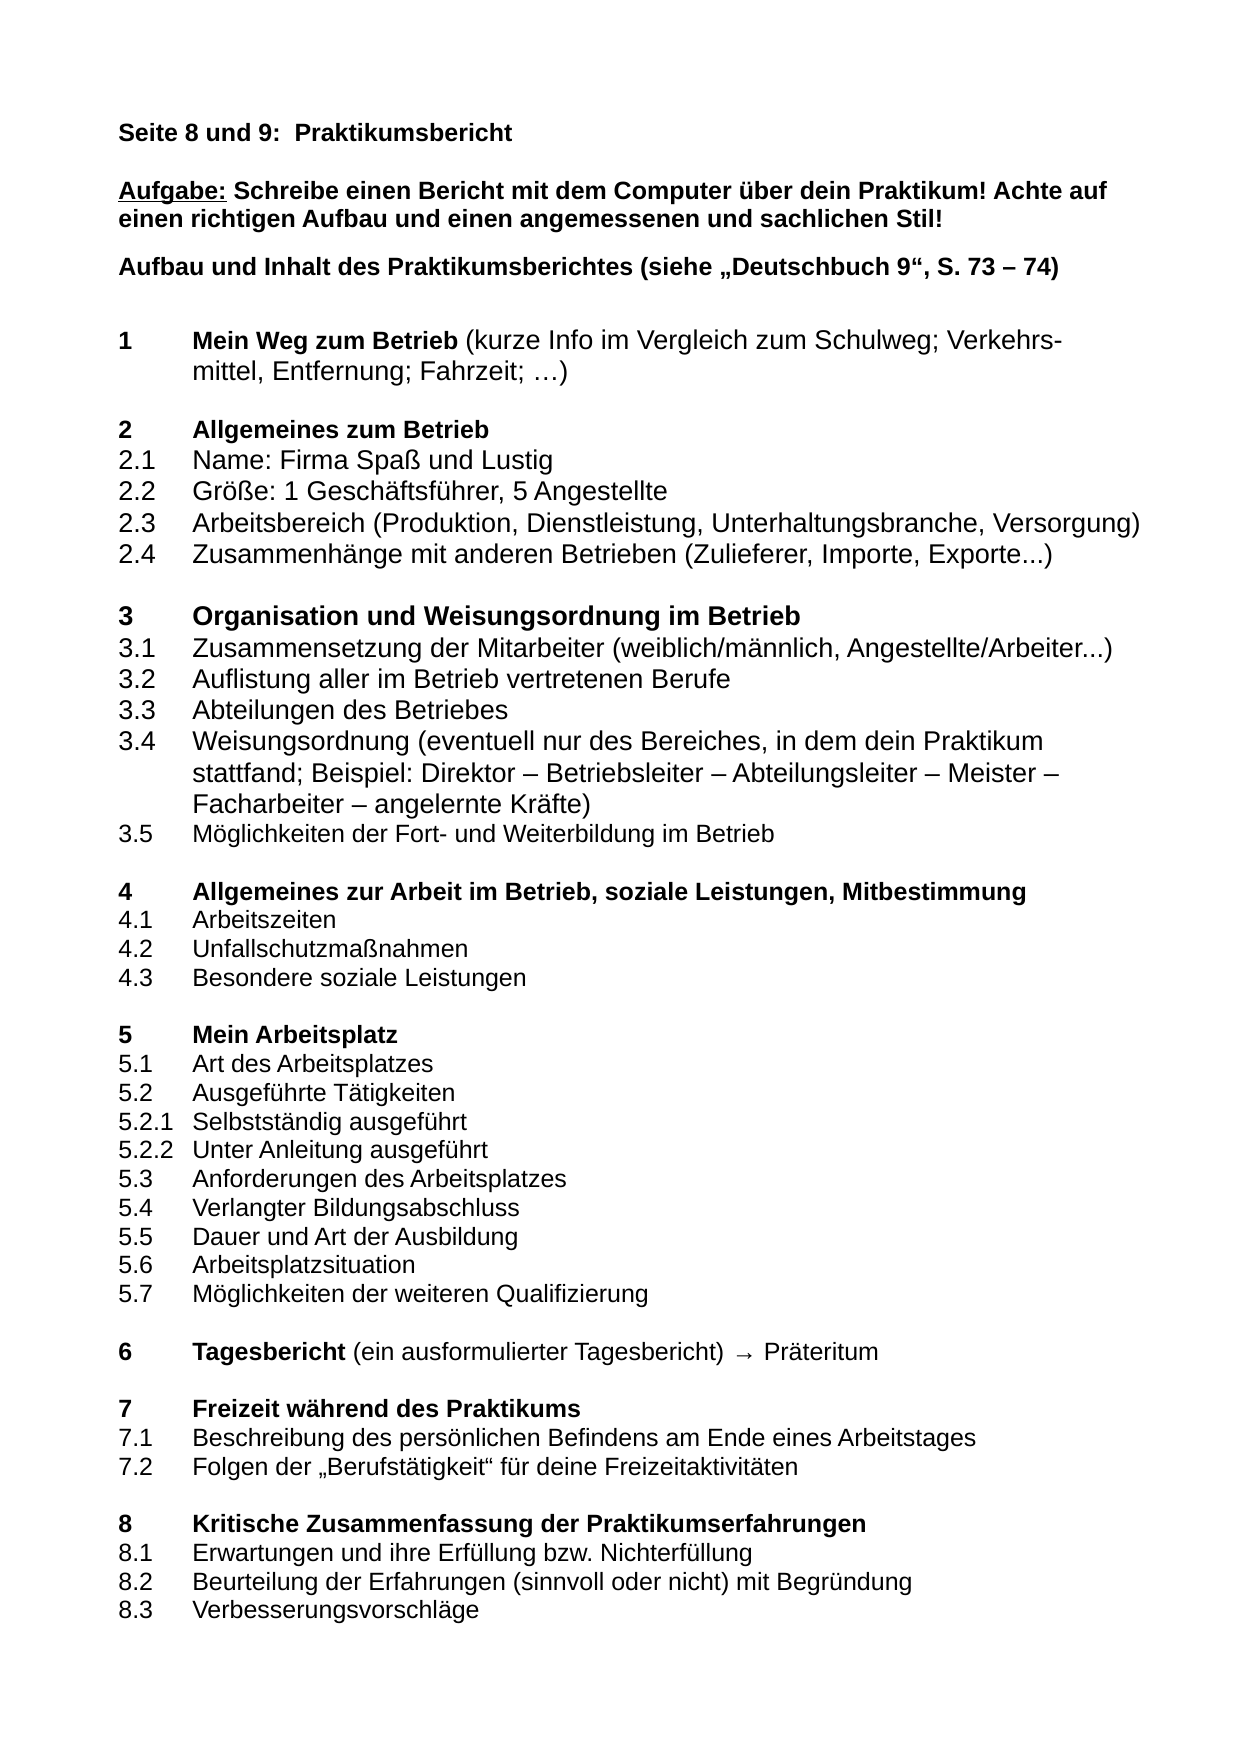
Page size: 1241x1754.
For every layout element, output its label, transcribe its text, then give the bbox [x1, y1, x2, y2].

text 3.1 Zusammensetzung der Mitarbeiter (weiblich/männlich, Angestellte/Arbeiter...) [118, 632, 1152, 663]
text 3.2 Auflistung aller im Betrieb vertretenen Berufe [118, 663, 1152, 694]
text 5 Mein Arbeitsplatz [118, 1020, 1152, 1049]
text 5.4 Verlangter Bildungsabschluss [118, 1193, 1152, 1222]
text 5.5 Dauer und Art der Ausbildung [118, 1222, 1152, 1250]
text 2.1 Name: Firma Spaß und Lustig [118, 444, 1152, 475]
text 6 Tagesbericht (ein ausformulierter Tagesbericht) → Präteritum [118, 1337, 1152, 1365]
text 7.1 Beschreibung des persönlichen Befindens am Ende eines Arbeitstages [118, 1423, 1152, 1452]
text 5.7 Möglichkeiten der weiteren Qualifizierung [118, 1279, 1152, 1308]
text 3.5 Möglichkeiten der Fort- und Weiterbildung im Betrieb [118, 819, 1152, 848]
text 7.2 Folgen der „Berufstätigkeit“ für deine Freizeitaktivitäten [118, 1452, 1152, 1480]
text 2 Allgemeines zum Betrieb [118, 415, 1152, 444]
text 3 Organisation und Weisungsordnung im Betrieb [118, 600, 1152, 632]
text 5.2.1 Selbstständig ausgeführt [118, 1107, 1152, 1135]
text Seite 8 und 9: Praktikumsbericht [118, 118, 1152, 147]
text 1 Mein Weg zum Betrieb (kurze Info im Vergleich zum Schulweg; Verkehrs- [118, 324, 1152, 355]
text 2.2 Größe: 1 Geschäftsführer, 5 Angestellte [118, 475, 1152, 507]
text 5.2 Ausgeführte Tätigkeiten [118, 1078, 1152, 1107]
text 4.3 Besondere soziale Leistungen [118, 963, 1152, 992]
text Aufgabe: Schreibe einen Bericht mit dem Computer über dein Praktikum! Achte auf einen richtigen Aufbau und einen angemessenen und sachlichen Stil! [118, 176, 1152, 233]
text 2.3 Arbeitsbereich (Produktion, Dienstleistung, Unterhaltungsbranche, Versorgung) [118, 507, 1152, 538]
text 4.2 Unfallschutzmaßnahmen [118, 934, 1152, 963]
text mittel, Entfernung; Fahrzeit; …) [118, 355, 1152, 387]
text 4 Allgemeines zur Arbeit im Betrieb, soziale Leistungen, Mitbestimmung [118, 877, 1152, 905]
text 2.4 Zusammenhänge mit anderen Betrieben (Zulieferer, Importe, Exporte...) [118, 538, 1152, 569]
text 8.1 Erwartungen und ihre Erfüllung bzw. Nichterfüllung [118, 1538, 1152, 1567]
text 8 Kritische Zusammenfassung der Praktikumserfahrungen [118, 1509, 1152, 1538]
text 3.3 Abteilungen des Betriebes [118, 694, 1152, 725]
text 4.1 Arbeitszeiten [118, 905, 1152, 934]
text 3.4 Weisungsordnung (eventuell nur des Bereiches, in dem dein Praktikum stattfand; Beispiel: Direktor – Betriebsleiter – Abteilungsleiter – Meister – Facharbeiter – angelernte Kräfte) [118, 725, 1152, 819]
text 7 Freizeit während des Praktikums [118, 1394, 1152, 1423]
text 5.3 Anforderungen des Arbeitsplatzes [118, 1164, 1152, 1193]
text 5.1 Art des Arbeitsplatzes [118, 1049, 1152, 1078]
text 8.2 Beurteilung der Erfahrungen (sinnvoll oder nicht) mit Begründung [118, 1567, 1152, 1595]
text Aufbau und Inhalt des Praktikumsberichtes (siehe „Deutschbuch 9“, S. 73 – 74) [118, 252, 1152, 281]
text 5.2.2 Unter Anleitung ausgeführt [118, 1135, 1152, 1164]
text 8.3 Verbesserungsvorschläge [118, 1595, 1152, 1624]
text 5.6 Arbeitsplatzsituation [118, 1250, 1152, 1279]
